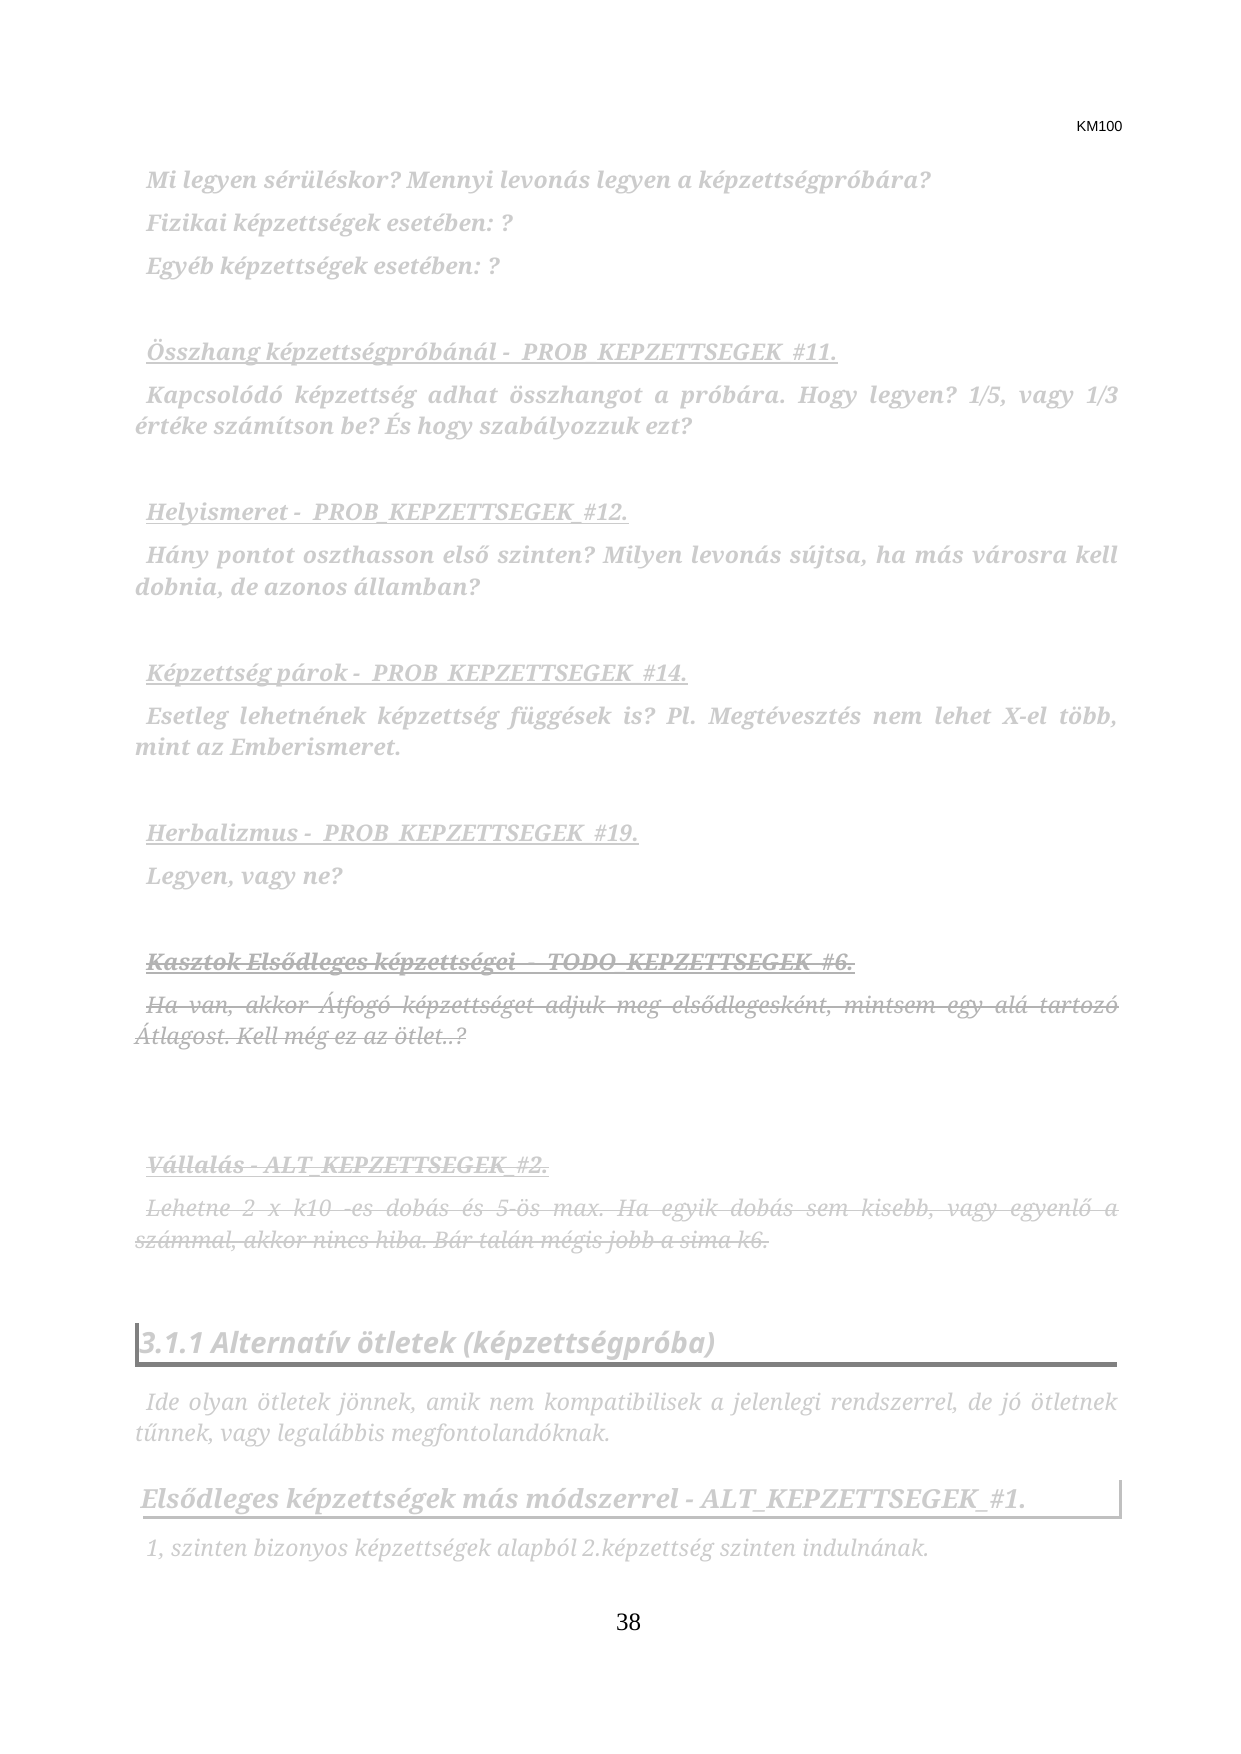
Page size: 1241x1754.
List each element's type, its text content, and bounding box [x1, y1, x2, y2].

text Kasztok Elsődleges képzettségei - TODO_KEPZETTSEGEK_#6. [134, 946, 1122, 977]
text Egyéb képzettségek esetében: ? [134, 250, 1122, 281]
text Helyismeret - PROB_KEPZETTSEGEK_#12. [134, 496, 1122, 527]
text Fizikai képzettségek esetében: ? [134, 207, 1122, 238]
text Lehetne 2 x k10 -es dobás és 5-ös max. Ha egyik dobás sem kisebb, vagy egyenlő a számmal, akkor nincs hiba. Bár talán mégis jobb a sima k6. [134, 1192, 1122, 1255]
subtitle Alternatív ötletek (képzettségpróba) [139, 1323, 1122, 1362]
text Mi legyen sérüléskor? Mennyi levonás legyen a képzettségpróbára? [134, 164, 1122, 195]
subtitle Elsődleges képzettségek más módszerrel - ALT_KEPZETTSEGEK_#1. [140, 1480, 1119, 1516]
text Vállalás - ALT_KEPZETTSEGEK_#2. [134, 1149, 1122, 1181]
text Ha van, akkor Átfogó képzettséget adjuk meg elsődlegesként, mintsem egy alá tartozó Átlagost. Kell még ez az ötlet..? [134, 989, 1122, 1051]
text Képzettség párok - PROB_KEPZETTSEGEK_#14. [134, 657, 1122, 688]
text Összhang képzettségpróbánál - PROB_KEPZETTSEGEK_#11. [134, 336, 1122, 367]
text 1, szinten bizonyos képzettségek alapból 2.képzettség szinten indulnának. [134, 1531, 1122, 1563]
text Esetleg lehetnének képzettség függések is? Pl. Megtévesztés nem lehet X-el több, mint az Emberismeret. [134, 699, 1122, 762]
text Ide olyan ötletek jönnek, amik nem kompatibilisek a jelenlegi rendszerrel, de jó ötletnek tűnnek, vagy legalábbis megfontolandóknak. [134, 1385, 1122, 1448]
text Kapcsolódó képzettség adhat összhangot a próbára. Hogy legyen? 1/5, vagy 1/3 értéke számítson be? És hogy szabályozzuk ezt? [134, 379, 1122, 441]
text Legyen, vagy ne? [134, 860, 1122, 891]
text Herbalizmus - PROB_KEPZETTSEGEK_#19. [134, 817, 1122, 848]
text Hány pontot oszthasson első szinten? Milyen levonás sújtsa, ha más városra kell dobnia, de azonos államban? [134, 539, 1122, 602]
